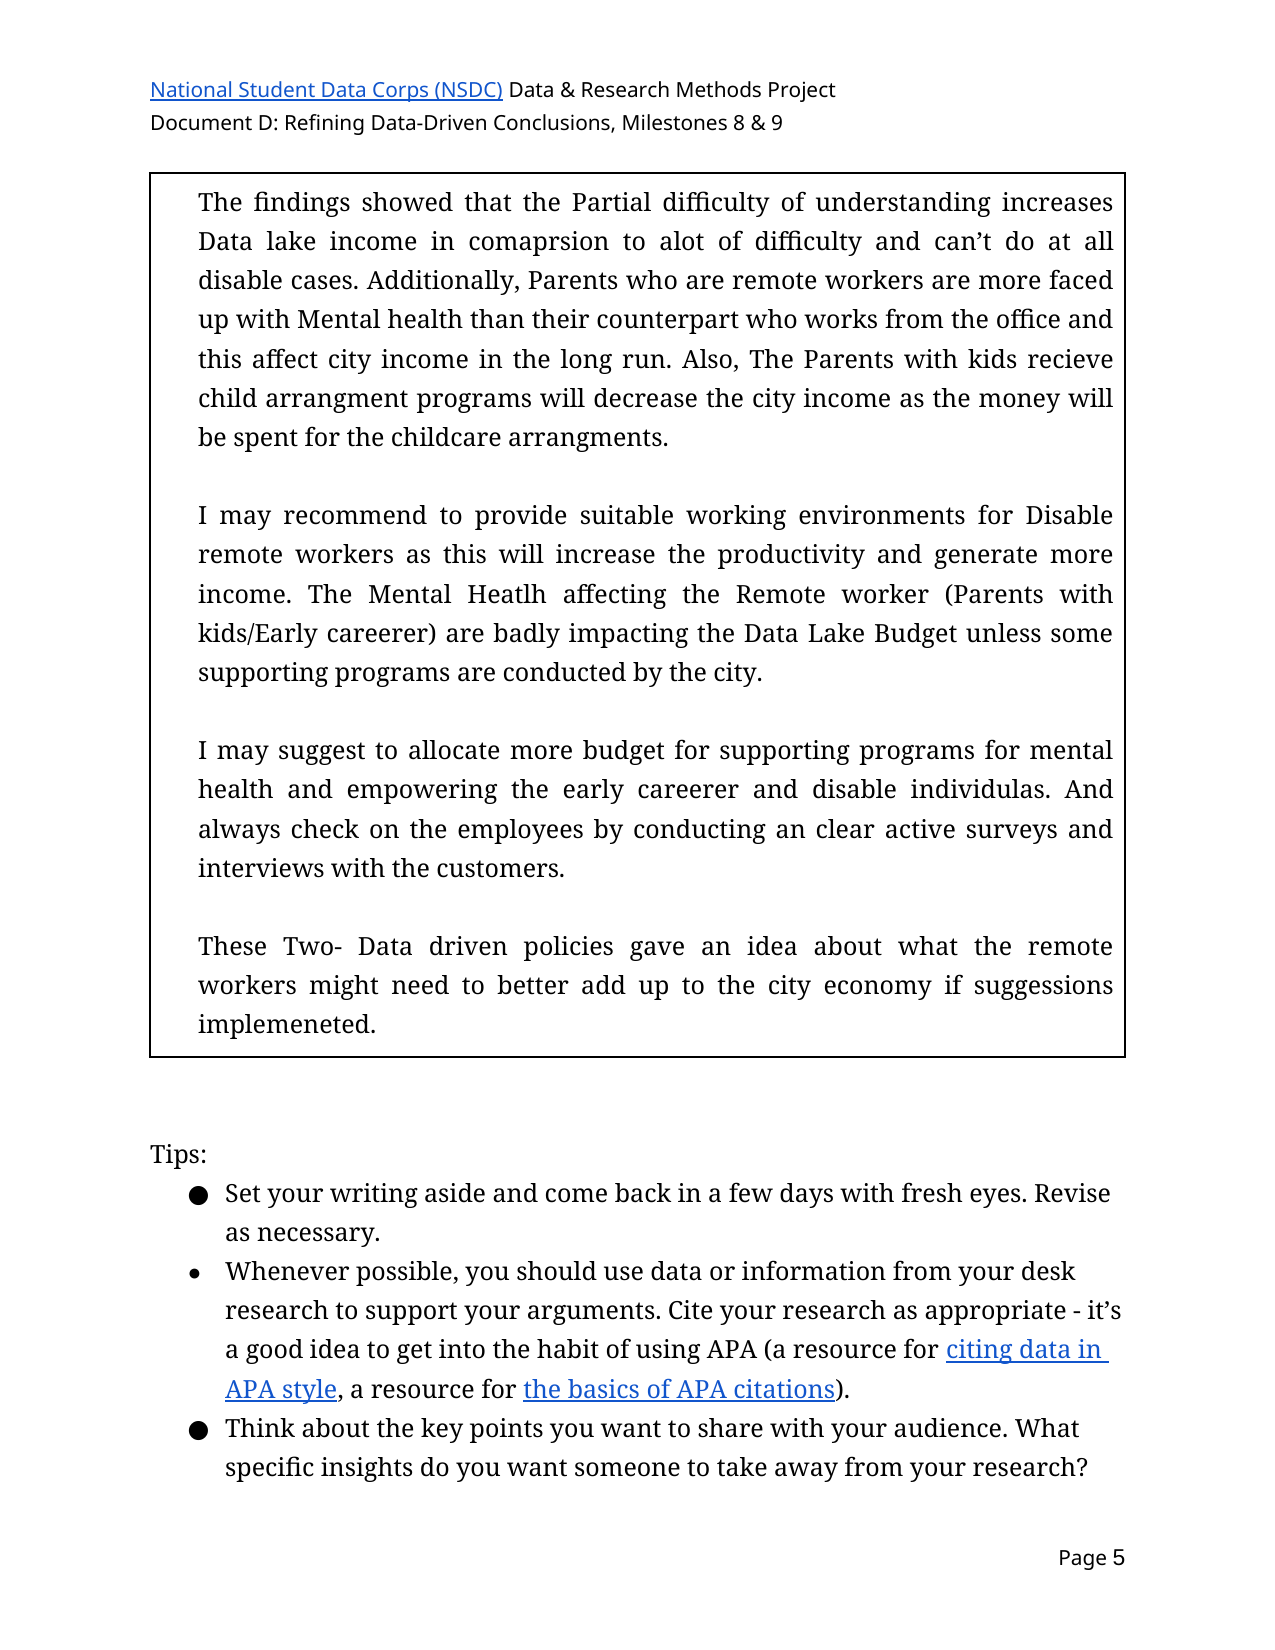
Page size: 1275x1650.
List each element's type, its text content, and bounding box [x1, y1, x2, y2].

list Whenever possible, you should use data or information from your desk research to support your arguments. Cite your research as appropriate - it’s a good idea to get into the habit of using APA (a resource for citing data in APA style, a resource for the basics of APA citations). [187, 1254, 1125, 1405]
text Tips: [150, 1136, 1125, 1170]
list Set your writing aside and come back in a few days with fresh eyes. Revise as necessary. [187, 1176, 1125, 1249]
list Think about the key points you want to share with your audience. What specific insights do you want someone to take away from your research? [187, 1411, 1125, 1484]
table_header The findings showed that the Partial difficulty of understanding increases Data lake income in comaprsion to alot of difficulty and can’t do at all disable cases. Additionally, Parents who are remote workers are more faced up with Mental health than their counterpart who works from the office and this affect city income in the long run. Also, The Parents with kids recieve child arrangment programs will decrease the city income as the money will be spent for the childcare arrangments. I may recommend to provide suitable working environments for Disable remote workers as this will increase the productivity and generate more income. The Mental Heatlh affecting the Remote worker (Parents with kids/Early careerer) are badly impacting the Data Lake Budget unless some supporting programs are conducted by the city. I may suggest to allocate more budget for supporting programs for mental health and empowering the early careerer and disable individulas. And always check on the employees by conducting an clear active surveys and interviews with the customers. These Two- Data driven policies gave an idea about what the remote workers might need to better add up to the city economy if suggessions implemeneted. [151, 174, 1124, 1056]
